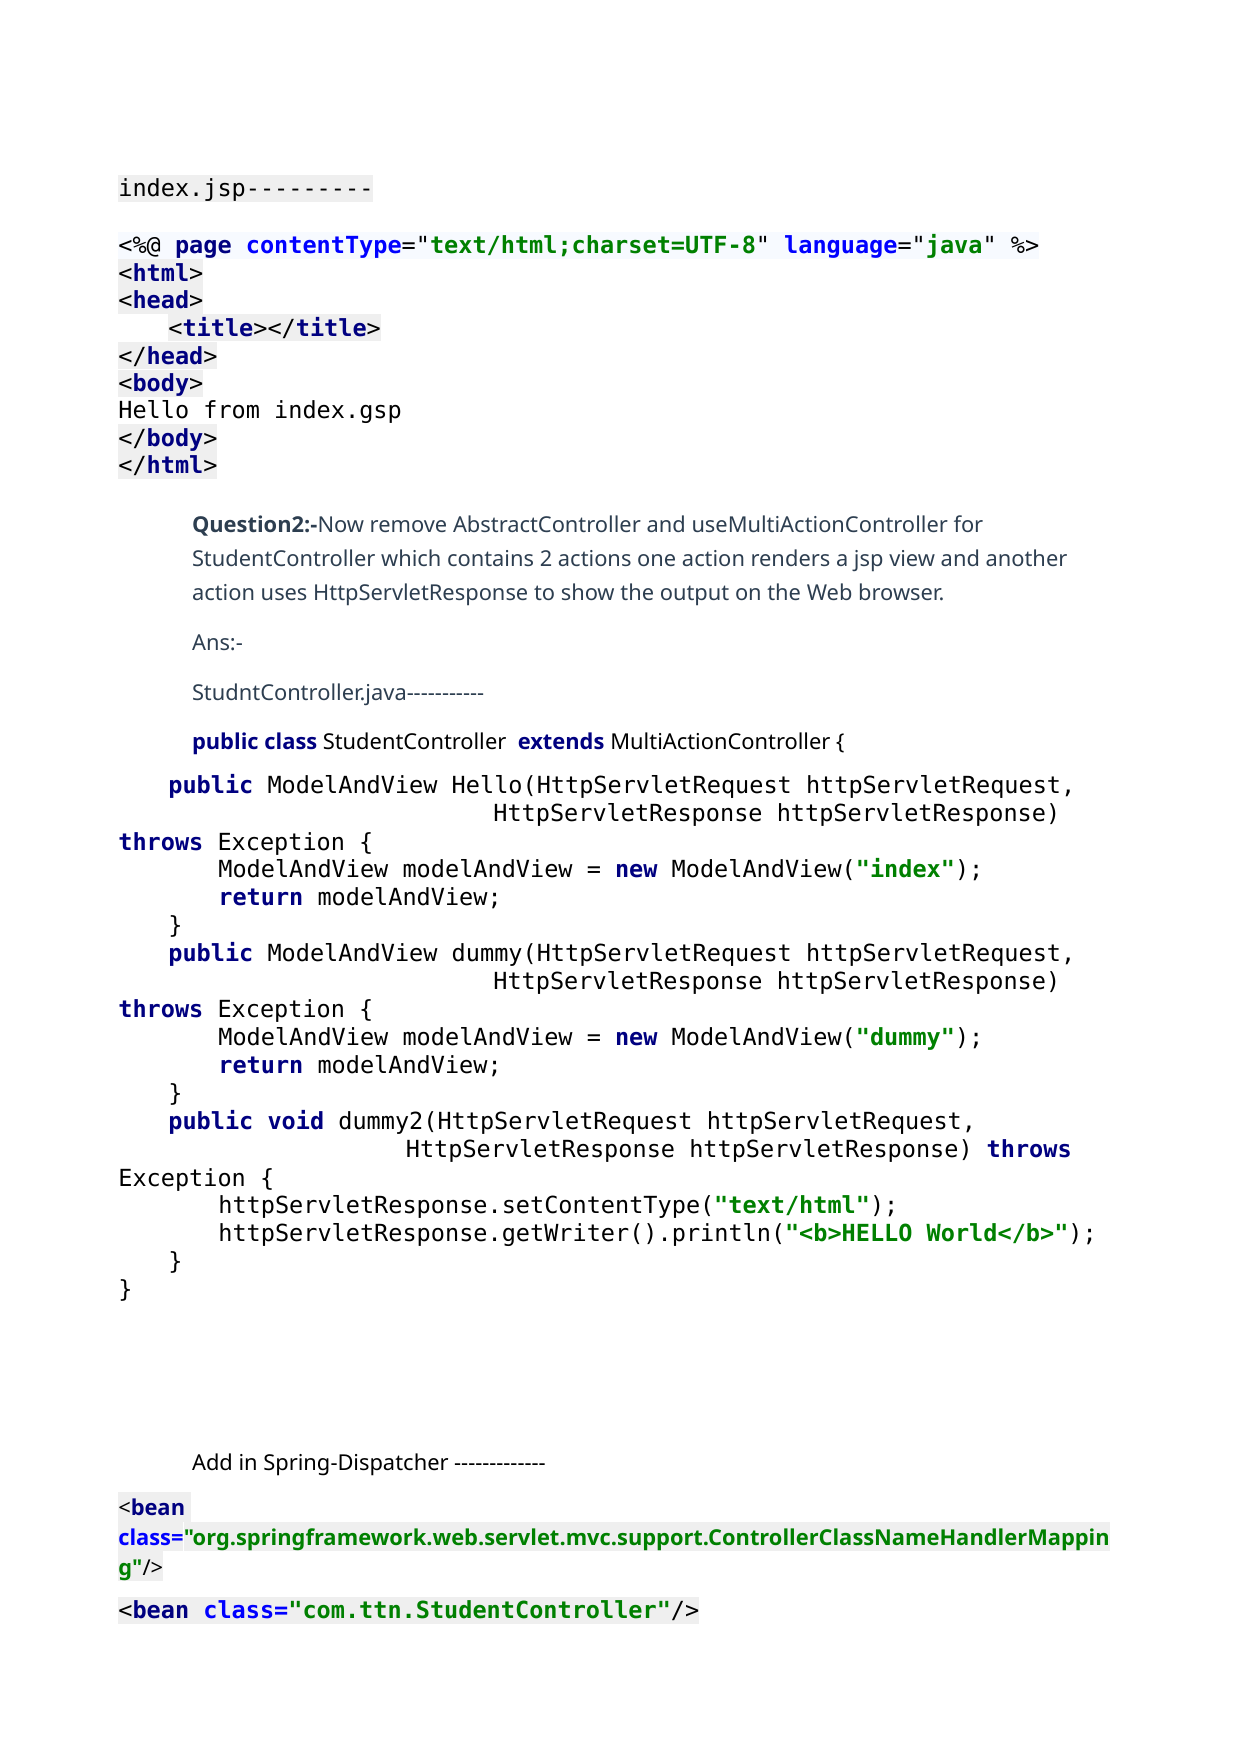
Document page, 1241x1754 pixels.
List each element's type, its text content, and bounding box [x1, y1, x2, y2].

list Ans:- [118, 627, 1122, 657]
text <html> [118, 259, 1122, 287]
text <%@ page contentType="text/html;charset=UTF-8" language="java" %> [118, 232, 1122, 259]
text HttpServletResponse httpServletResponse) throws Exception { [118, 800, 1122, 855]
text <head> [118, 287, 1122, 314]
text return modelAndView; [118, 1052, 1122, 1080]
list Question2:-Now remove AbstractController and useMultiActionController for StudentController which contains 2 actions one action renders a jsp view and another action uses HttpServletResponse to show the output on the Web browser. [118, 509, 1122, 607]
text <bean class="org.springframework.web.servlet.mvc.support.ControllerClassNameHandlerMapping"/> [118, 1492, 1122, 1581]
text HttpServletResponse httpServletResponse) throws Exception { [118, 968, 1122, 1023]
text <title></title> [118, 314, 1122, 342]
text } [118, 1276, 1122, 1303]
text public ModelAndView dummy(HttpServletRequest httpServletRequest, [118, 940, 1122, 968]
text Hello from index.gsp [118, 397, 1122, 424]
list public class StudentController extends MultiActionController { [118, 726, 1122, 756]
text public ModelAndView Hello(HttpServletRequest httpServletRequest, [118, 772, 1122, 800]
text ModelAndView modelAndView = new ModelAndView("index"); [118, 855, 1122, 883]
text </body> [118, 424, 1122, 452]
list Add in Spring-Dispatcher ------------- [118, 1446, 1122, 1476]
text httpServletResponse.getWriter().println("<b>HELLO World</b>"); [118, 1219, 1122, 1248]
text } [118, 912, 1122, 940]
text index.jsp--------- [118, 175, 1122, 202]
text </head> [118, 342, 1122, 369]
text <bean class="com.ttn.StudentController"/> [118, 1597, 1122, 1624]
text } [118, 1248, 1122, 1276]
text HttpServletResponse httpServletResponse) throws Exception { [118, 1136, 1122, 1191]
text return modelAndView; [118, 883, 1122, 912]
list StudntController.java----------- [118, 677, 1122, 706]
text } [118, 1080, 1122, 1108]
text httpServletResponse.setContentType("text/html"); [118, 1191, 1122, 1219]
text </html> [118, 452, 1122, 479]
text public void dummy2(HttpServletRequest httpServletRequest, [118, 1108, 1122, 1136]
text ModelAndView modelAndView = new ModelAndView("dummy"); [118, 1023, 1122, 1052]
text <body> [118, 369, 1122, 397]
